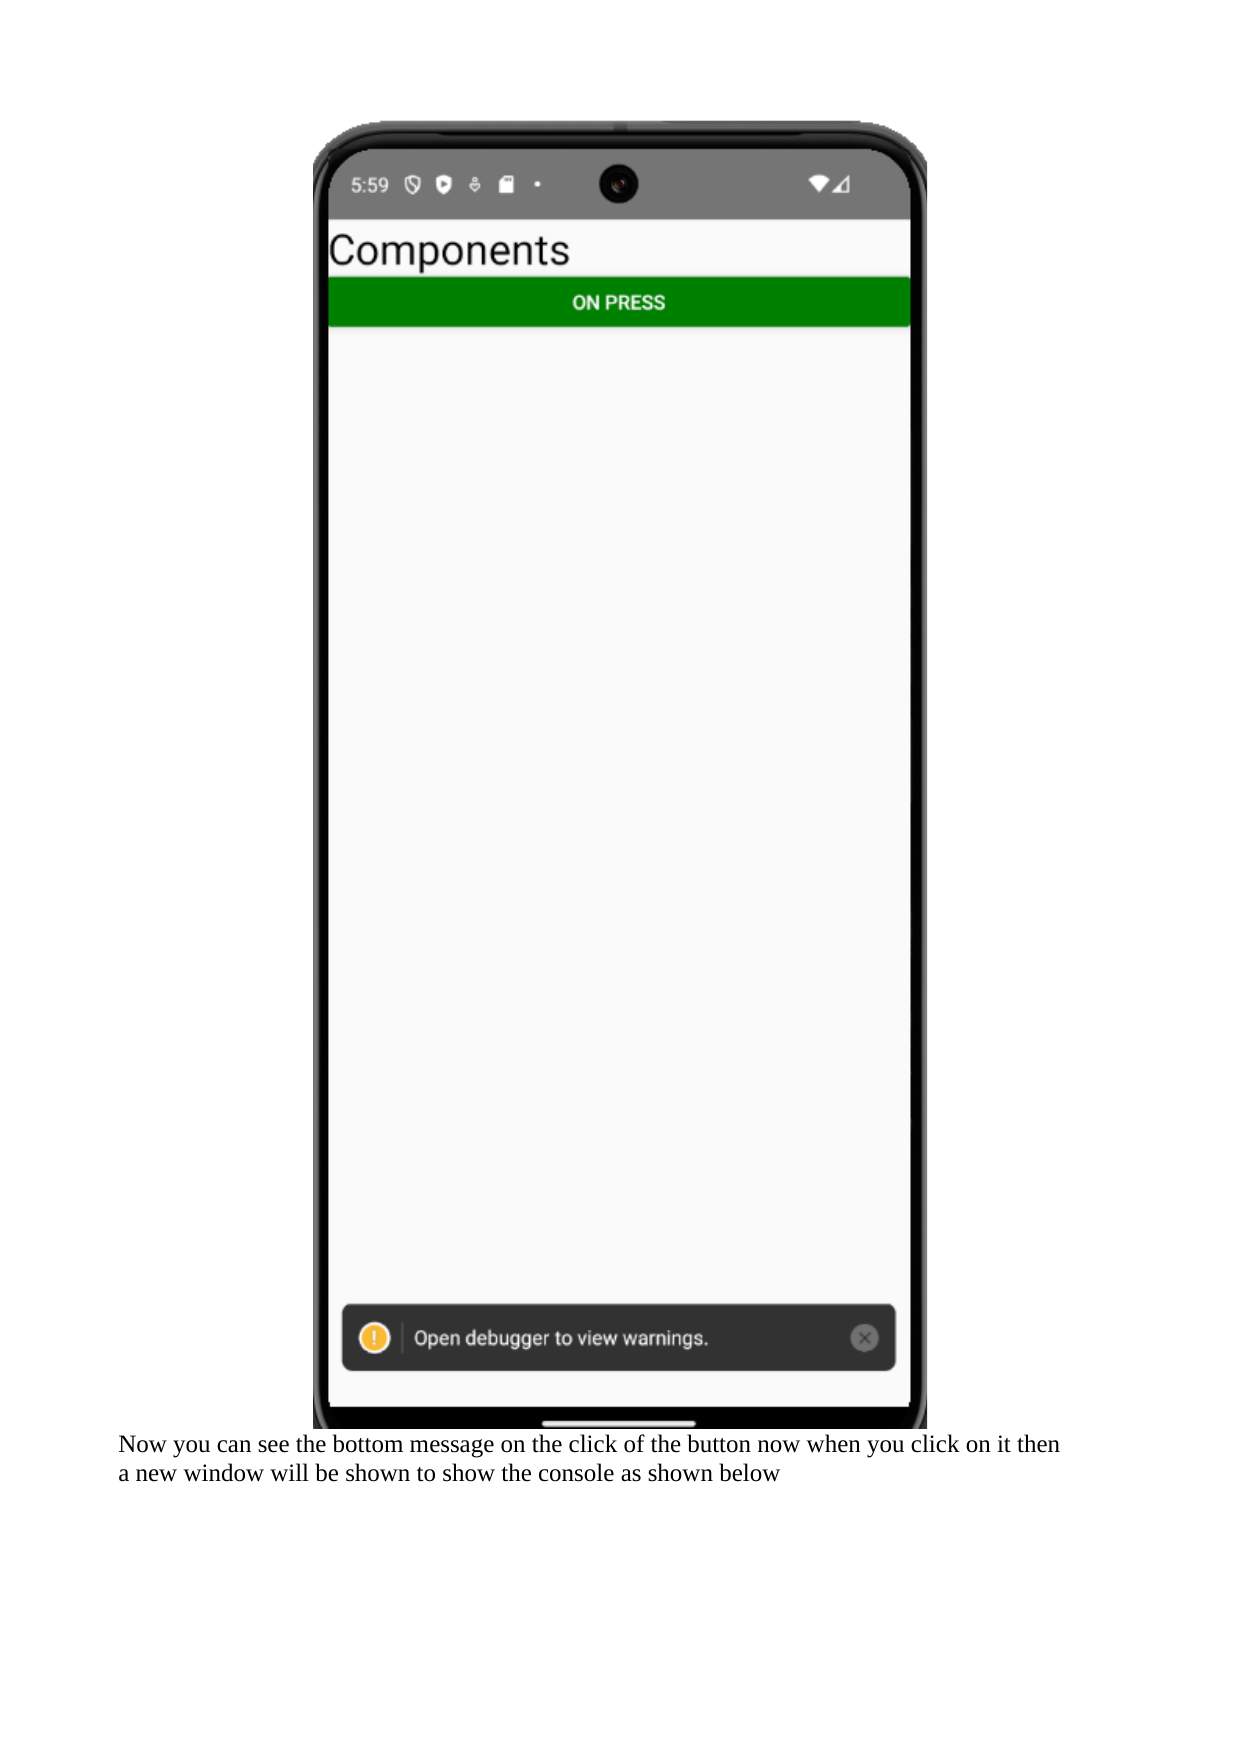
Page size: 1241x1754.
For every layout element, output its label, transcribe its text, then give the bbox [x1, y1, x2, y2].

text a new window will be shown to show the console as shown below [118, 1458, 1122, 1487]
text Now you can see the bottom message on the click of the button now when you click on it then [118, 1248, 1122, 1458]
picture [313, 118, 928, 1429]
